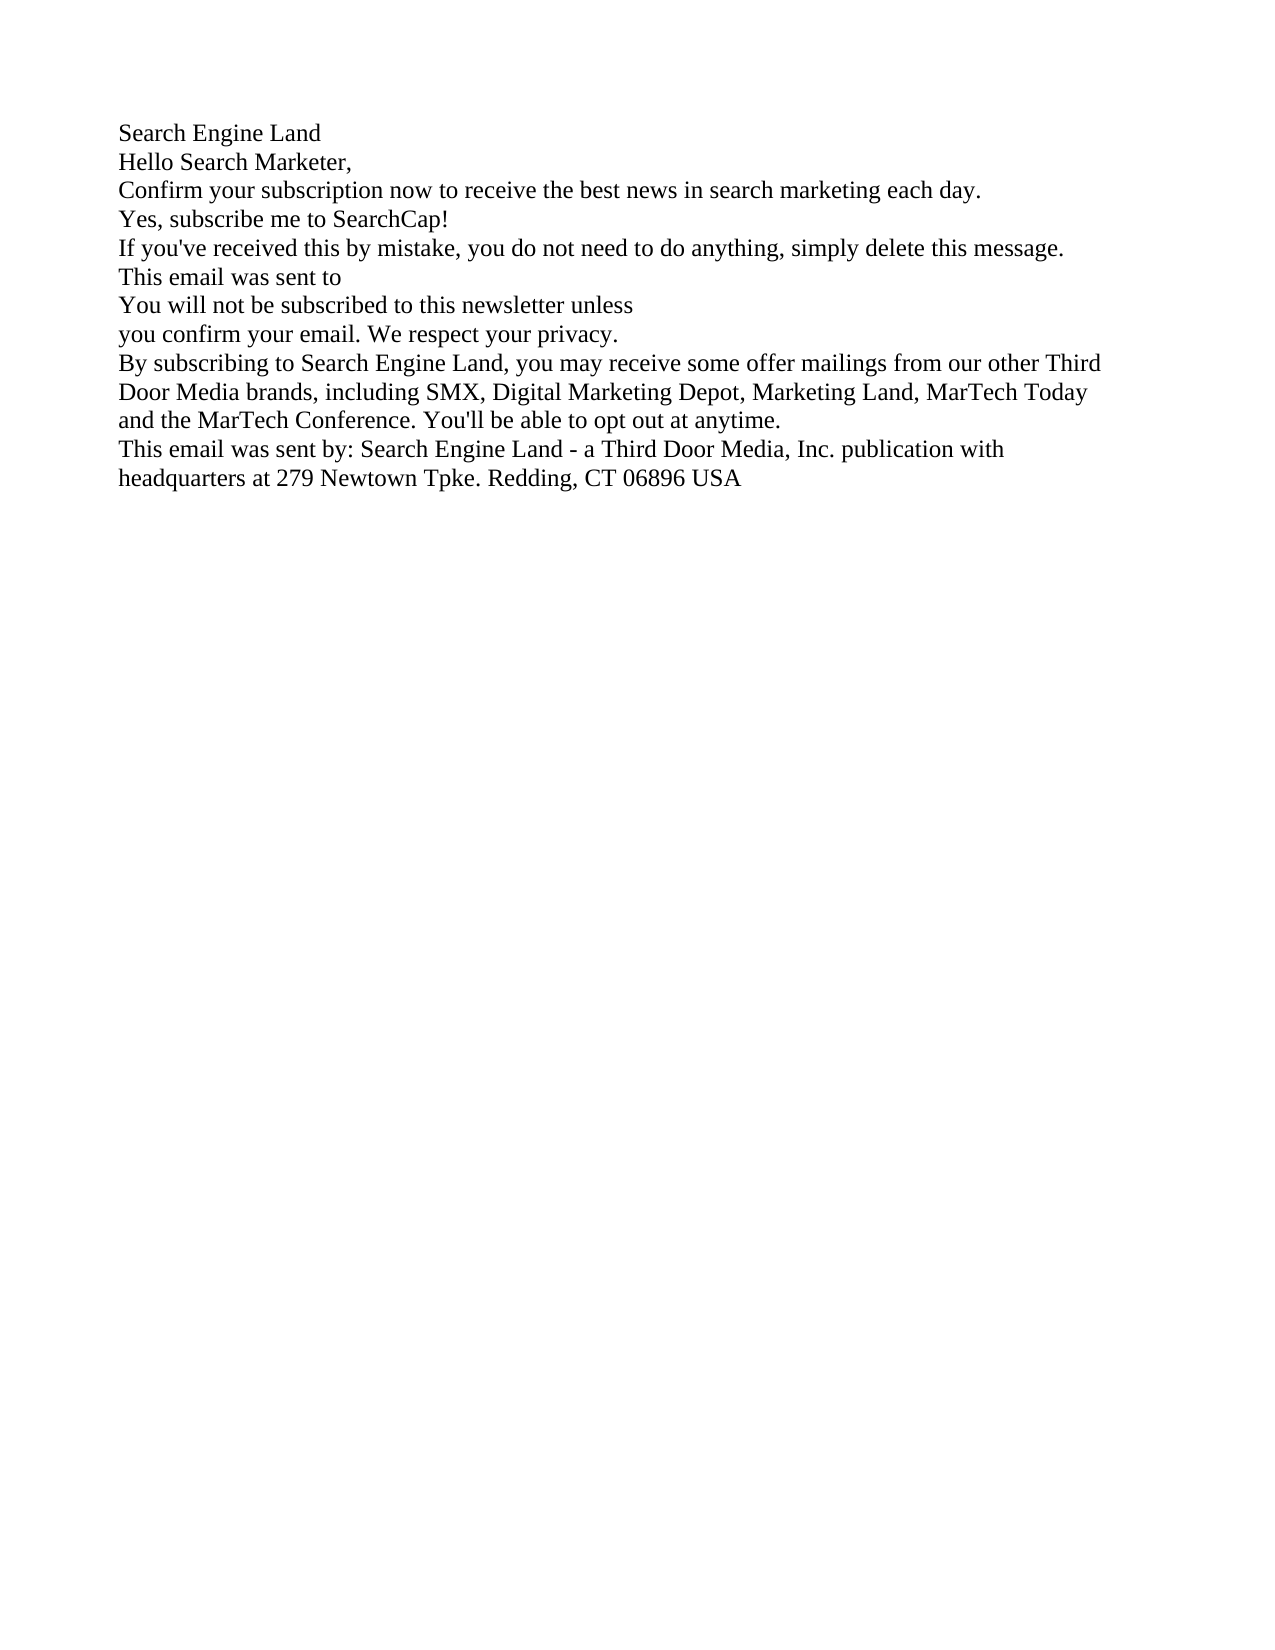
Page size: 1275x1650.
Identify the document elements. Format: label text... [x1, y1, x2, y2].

text headquarters at 279 Newtown Tpke. Redding, CT 06896 USA [118, 463, 1157, 492]
text If you've received this by mistake, you do not need to do anything, simply delete this message. [118, 233, 1157, 262]
text You will not be subscribed to this newsletter unless [118, 291, 1157, 319]
text Search Engine Land [118, 118, 1157, 147]
text Door Media brands, including SMX, Digital Marketing Depot, Marketing Land, MarTech Today [118, 377, 1157, 406]
text Hello Search Marketer, [118, 147, 1157, 176]
text This email was sent by: Search Engine Land - a Third Door Media, Inc. publication with [118, 434, 1157, 463]
text Confirm your subscription now to receive the best news in search marketing each day. [118, 176, 1157, 204]
text and the MarTech Conference. You'll be able to opt out at anytime. [118, 406, 1157, 434]
text you confirm your email. We respect your privacy. [118, 319, 1157, 348]
text This email was sent to [118, 262, 1157, 291]
text By subscribing to Search Engine Land, you may receive some offer mailings from our other Third [118, 348, 1157, 377]
text Yes, subscribe me to SearchCap! [118, 204, 1157, 233]
